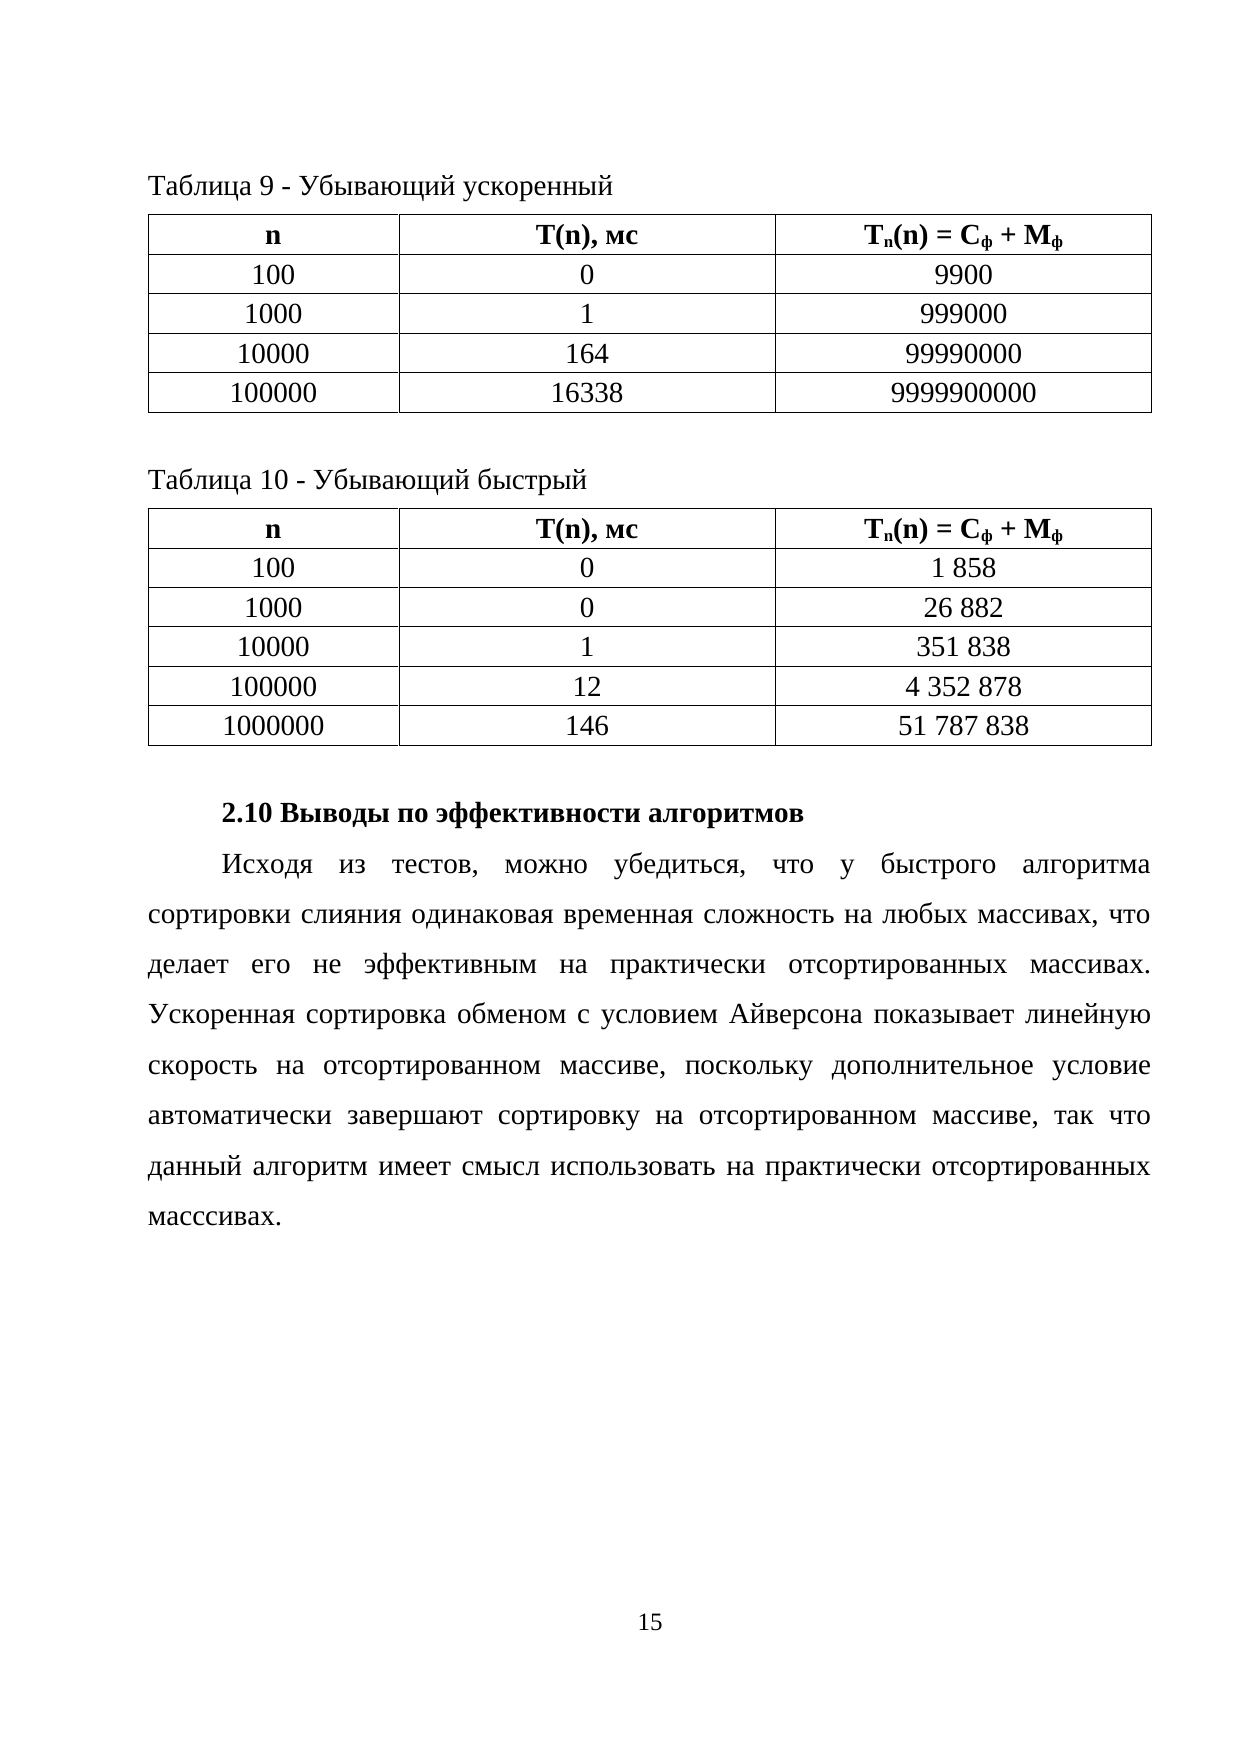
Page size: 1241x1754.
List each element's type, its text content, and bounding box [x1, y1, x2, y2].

table_cell 51 787 838 [776, 706, 1151, 745]
table_cell 999000 [776, 294, 1151, 333]
text Таблица 10 - Убывающий быстрый [148, 462, 1152, 496]
table_header n [149, 215, 398, 254]
table_cell 0 [400, 549, 775, 587]
table_cell 100 [149, 549, 398, 587]
table_cell 1 [400, 294, 775, 333]
table_cell 1 858 [776, 549, 1151, 587]
table_cell 1000 [149, 588, 398, 626]
table_header Tn(n) = Cф + Mф [776, 215, 1151, 254]
table_cell 10000 [149, 627, 398, 666]
table_cell 164 [400, 334, 775, 372]
table_cell 100000 [149, 373, 398, 412]
table_cell 146 [400, 706, 775, 745]
table_cell 9999900000 [776, 373, 1151, 412]
table_cell 4 352 878 [776, 667, 1151, 705]
table_header T(n), мс [400, 509, 775, 548]
table_cell 1 [400, 627, 775, 666]
table_cell 99990000 [776, 334, 1151, 372]
table_cell 16338 [400, 373, 775, 412]
table_cell 100000 [149, 667, 398, 705]
table_cell 1000 [149, 294, 398, 333]
table_header n [149, 509, 398, 548]
table_cell 0 [400, 588, 775, 626]
table_cell 10000 [149, 334, 398, 372]
table_cell 12 [400, 667, 775, 705]
table_cell 351 838 [776, 627, 1151, 666]
table_cell 0 [400, 255, 775, 293]
table_header T(n), мс [400, 215, 775, 254]
table_header Tn(n) = Cф + Mф [776, 509, 1151, 548]
text Исходя из тестов, можно убедиться, что у быстрого алгоритма сортировки слияния одинаковая временная сложность на любых массивах, что делает его не эффективным на практически отсортированных массивах. Ускоренная сортировка обменом с условием Айверсона показывает линейную скорость на отсортированном массиве, поскольку дополнительное условие автоматически завершают сортировку на отсортированном массиве, так что данный алгоритм имеет смысл использовать на практически отсортированных масссивах. [148, 846, 1152, 1231]
table_cell 1000000 [149, 706, 398, 745]
text Таблица 9 - Убывающий ускоренный [148, 168, 1152, 202]
table_cell 9900 [776, 255, 1151, 293]
table_cell 100 [149, 255, 398, 293]
table_cell 26 882 [776, 588, 1151, 626]
text 2.10 Выводы по эффективности алгоритмов [148, 795, 1152, 829]
